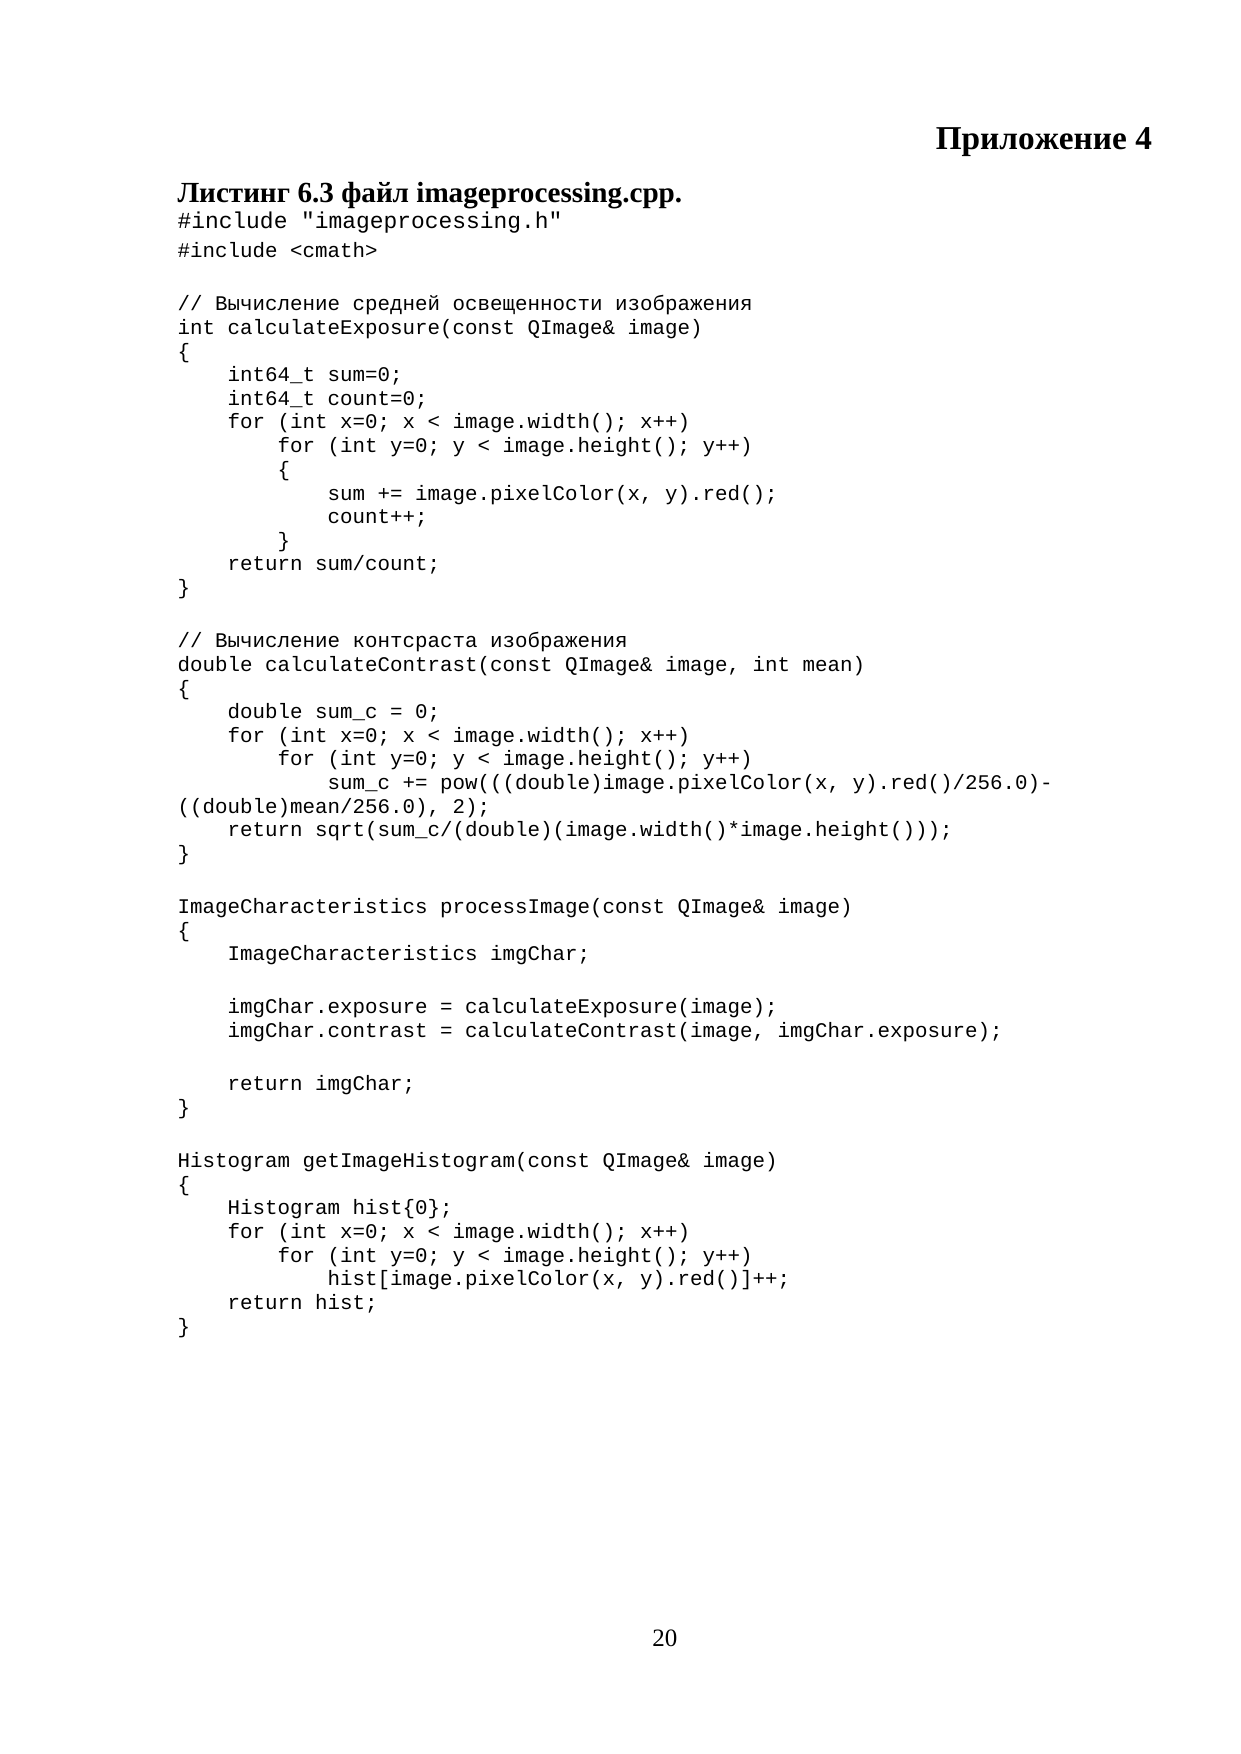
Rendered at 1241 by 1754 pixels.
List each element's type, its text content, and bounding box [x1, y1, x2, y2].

text } [177, 1097, 1152, 1121]
text for (int y=0; y < image.height(); y++) [177, 748, 1152, 772]
text } [177, 577, 1152, 601]
text return sqrt(sum_c/(double)(image.width()*image.height())); [177, 819, 1152, 843]
text } [177, 843, 1152, 867]
text #include <cmath> [177, 240, 1152, 264]
text Листинг 6.3 файл imageprocessing.cpp. [177, 176, 1152, 209]
text // Вычисление средней освещенности изображения [177, 293, 1152, 317]
text Histogram hist{0}; [177, 1197, 1152, 1221]
text } [177, 1316, 1152, 1339]
text ImageCharacteristics imgChar; [177, 943, 1152, 967]
text int calculateExposure(const QImage& image) [177, 317, 1152, 341]
text // Вычисление контсраста изображения [177, 630, 1152, 654]
text return hist; [177, 1292, 1152, 1316]
text sum += image.pixelColor(x, y).red(); [177, 482, 1152, 506]
text count++; [177, 506, 1152, 530]
text double calculateContrast(const QImage& image, int mean) [177, 654, 1152, 677]
text { [177, 459, 1152, 482]
text imgChar.exposure = calculateExposure(image); [177, 997, 1152, 1020]
text { [177, 677, 1152, 701]
text double sum_c = 0; [177, 701, 1152, 725]
text #include "imageprocessing.h" [177, 209, 1152, 235]
text hist[image.pixelColor(x, y).red()]++; [177, 1268, 1152, 1292]
text } [177, 530, 1152, 553]
text for (int x=0; x < image.width(); x++) [177, 1221, 1152, 1245]
text for (int x=0; x < image.width(); x++) [177, 725, 1152, 748]
text return sum/count; [177, 553, 1152, 577]
text { [177, 1174, 1152, 1197]
text ImageCharacteristics processImage(const QImage& image) [177, 896, 1152, 920]
text int64_t sum=0; [177, 364, 1152, 388]
text for (int x=0; x < image.width(); x++) [177, 412, 1152, 435]
text int64_t count=0; [177, 388, 1152, 412]
text sum_c += pow(((double)image.pixelColor(x, y).red()/256.0)-((double)mean/256.0), 2); [177, 772, 1152, 819]
text { [177, 341, 1152, 364]
text return imgChar; [177, 1073, 1152, 1097]
text for (int y=0; y < image.height(); y++) [177, 435, 1152, 459]
text Histogram getImageHistogram(const QImage& image) [177, 1150, 1152, 1174]
text { [177, 920, 1152, 943]
text for (int y=0; y < image.height(); y++) [177, 1245, 1152, 1268]
text imgChar.contrast = calculateContrast(image, imgChar.exposure); [177, 1020, 1152, 1044]
text Приложение 4 [215, 118, 1152, 156]
